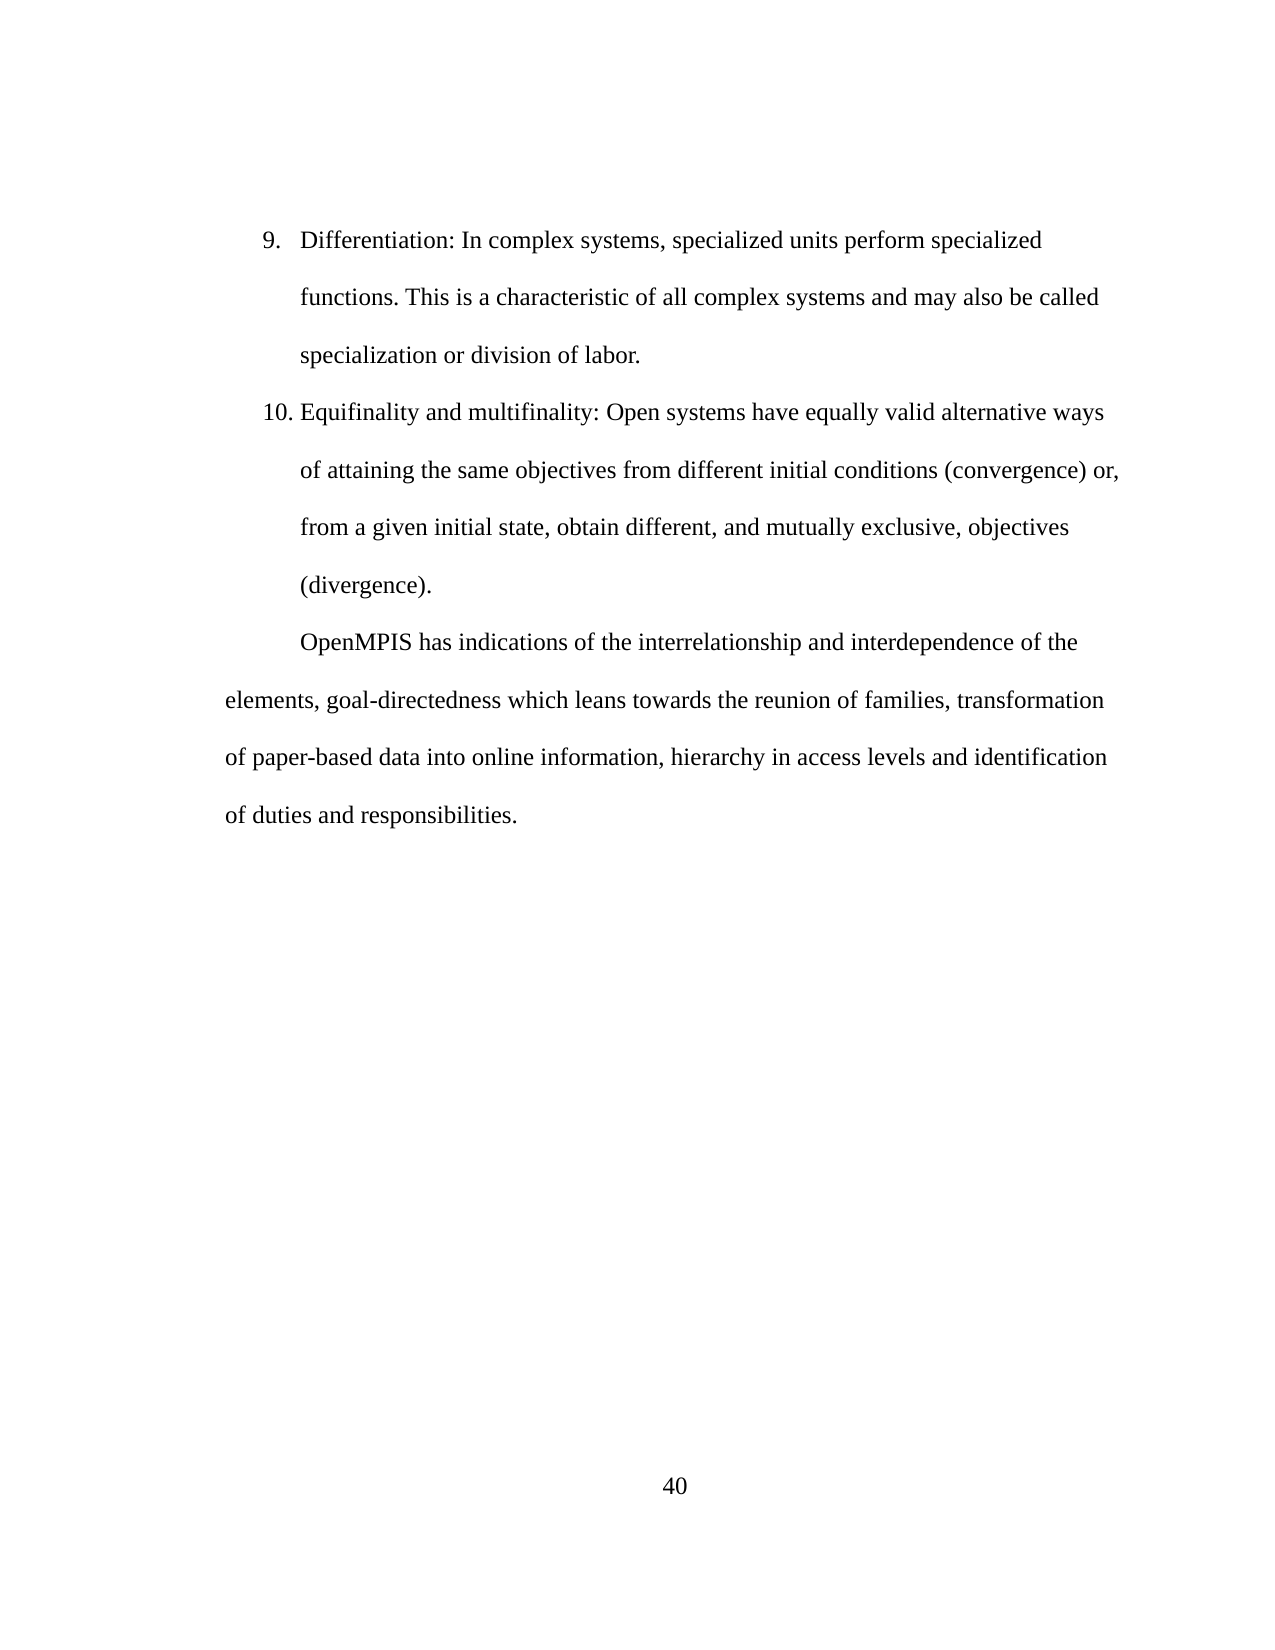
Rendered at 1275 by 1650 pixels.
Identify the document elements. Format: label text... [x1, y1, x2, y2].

text OpenMPIS has indications of the interrelationship and interdependence of the elements, goal-directedness which leans towards the reunion of families, transformation of paper-based data into online information, hierarchy in access levels and identification of duties and responsibilities. [225, 627, 1125, 829]
list Differentiation: In complex systems, specialized units perform specialized functions. This is a characteristic of all complex systems and may also be called specialization or division of labor. [262, 225, 1125, 369]
list Equifinality and multifinality: Open systems have equally valid alternative ways of attaining the same objectives from different initial conditions (convergence) or, from a given initial state, obtain different, and mutually exclusive, objectives (divergence). [262, 397, 1125, 599]
